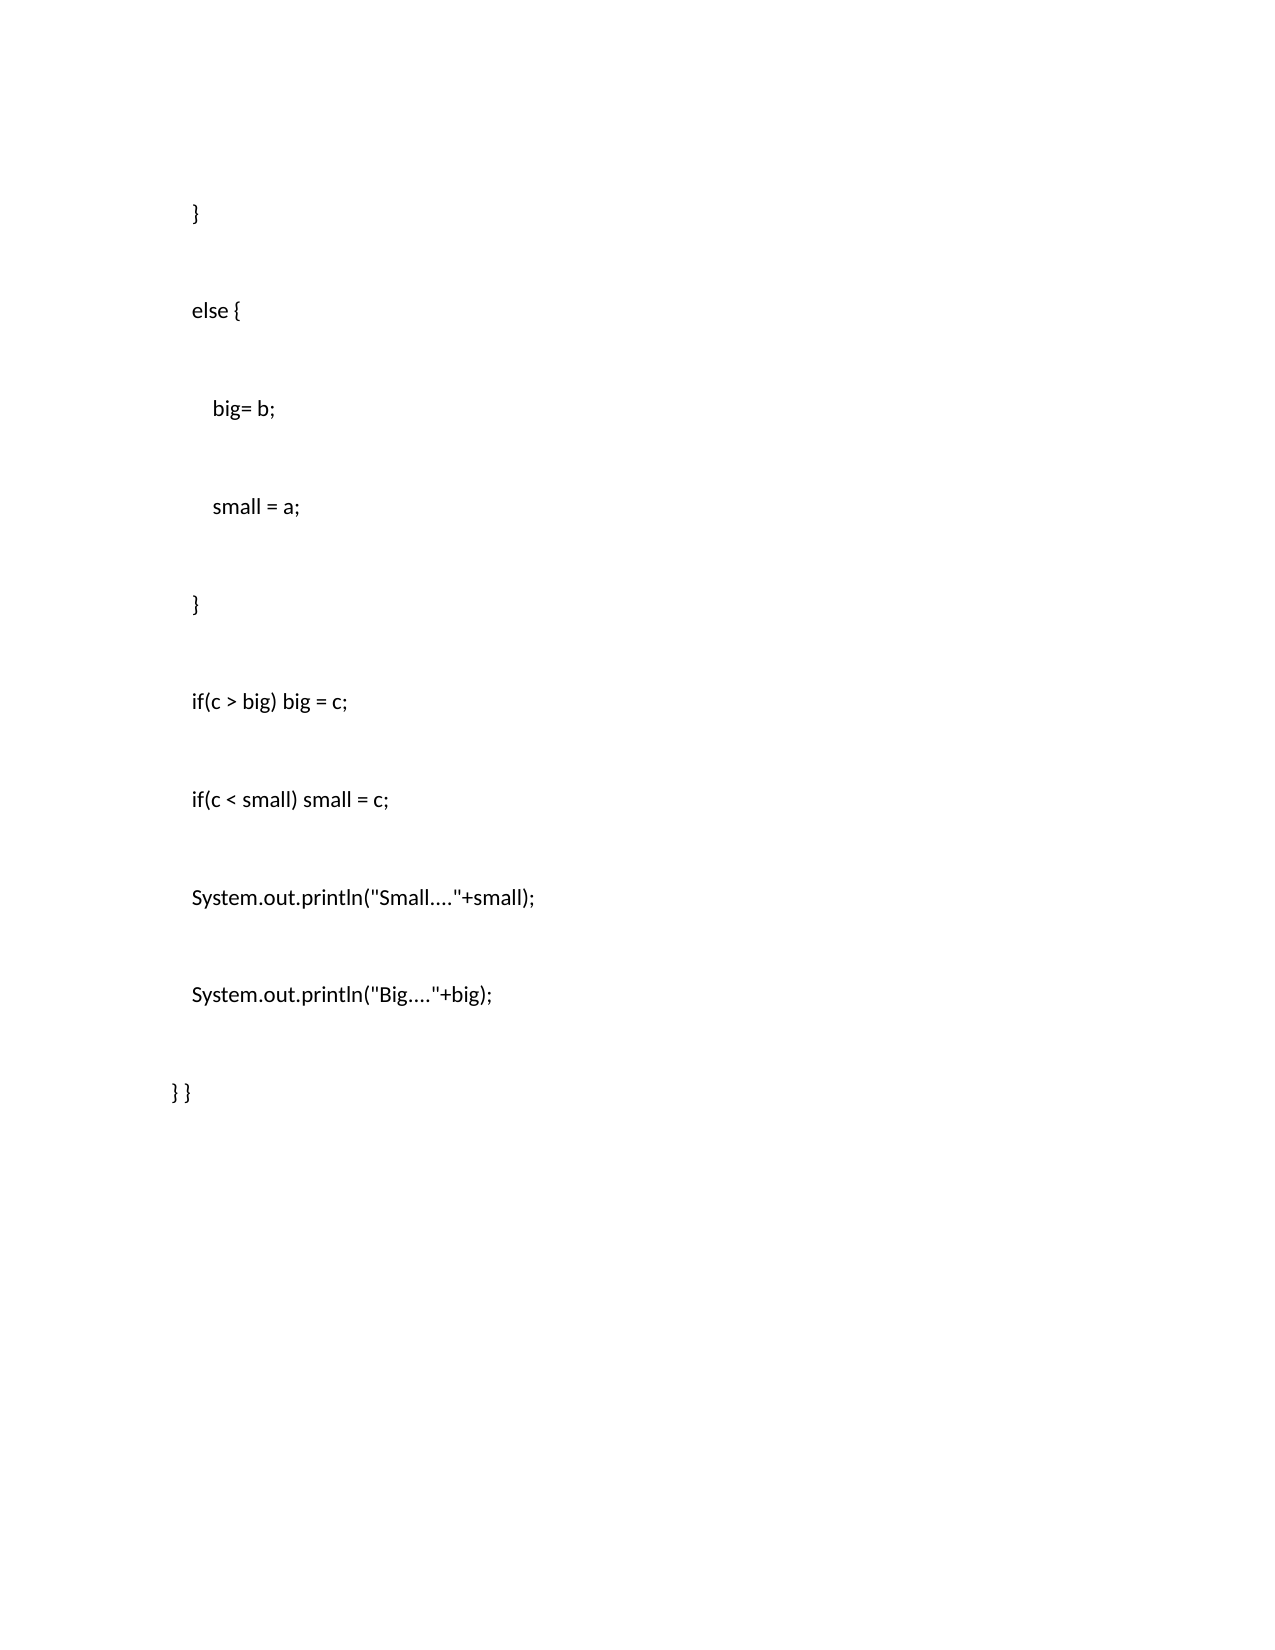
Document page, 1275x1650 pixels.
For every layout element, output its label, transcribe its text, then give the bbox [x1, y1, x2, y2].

text else {​​​​​ [150, 297, 1125, 324]
text if(c < small) small = c; [150, 785, 1125, 813]
text big= b; [150, 394, 1125, 422]
text }​​​​​ }​​​​​ [150, 1078, 1125, 1106]
text System.out.println("Big...."+big); [150, 981, 1125, 1008]
text }​​​​​ [150, 590, 1125, 618]
text }​​​​​ [150, 199, 1125, 227]
text if(c > big) big = c; [150, 687, 1125, 715]
text System.out.println("Small...."+small); [150, 883, 1125, 911]
text small = a; [150, 492, 1125, 520]
